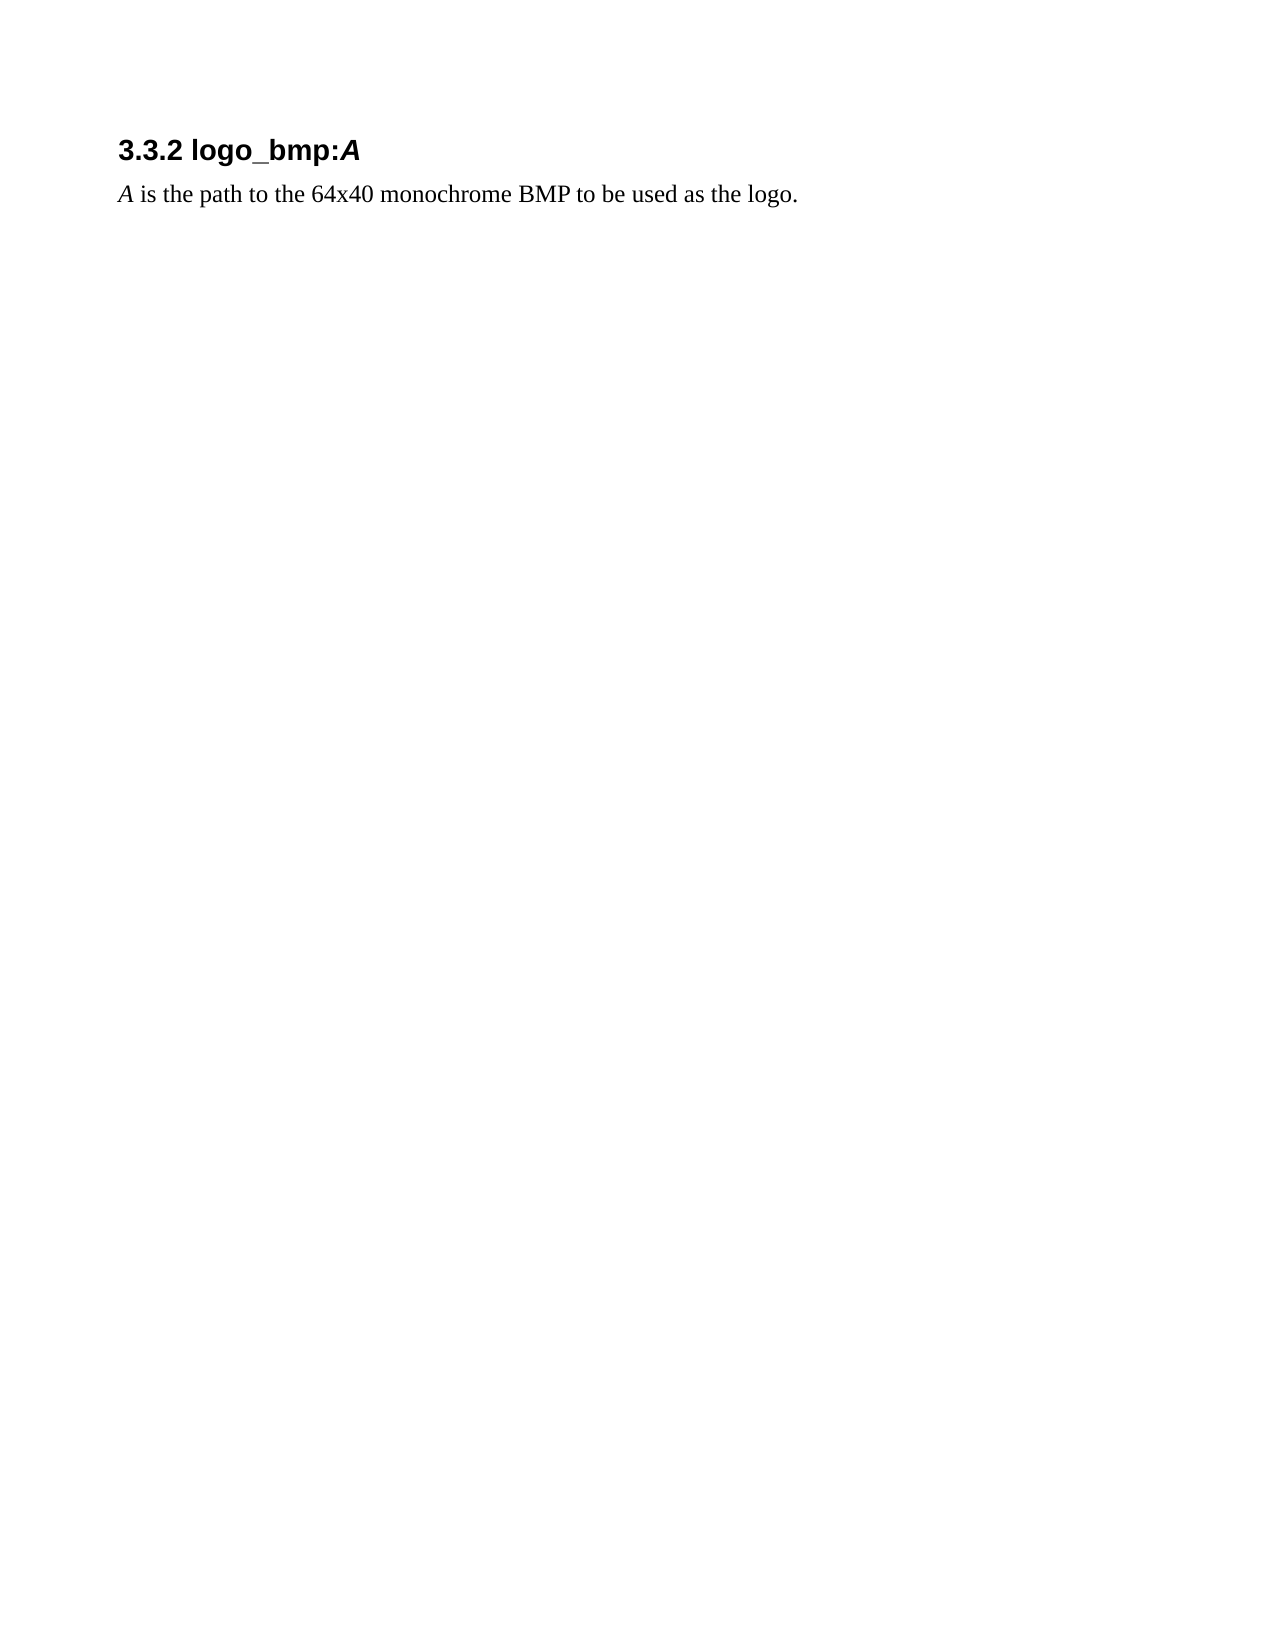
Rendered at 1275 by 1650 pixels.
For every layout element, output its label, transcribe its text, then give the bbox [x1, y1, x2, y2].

subtitle 3.3.2 logo_bmp:A [118, 133, 1157, 166]
text A is the path to the 64x40 monochrome BMP to be used as the logo. [118, 179, 1157, 207]
